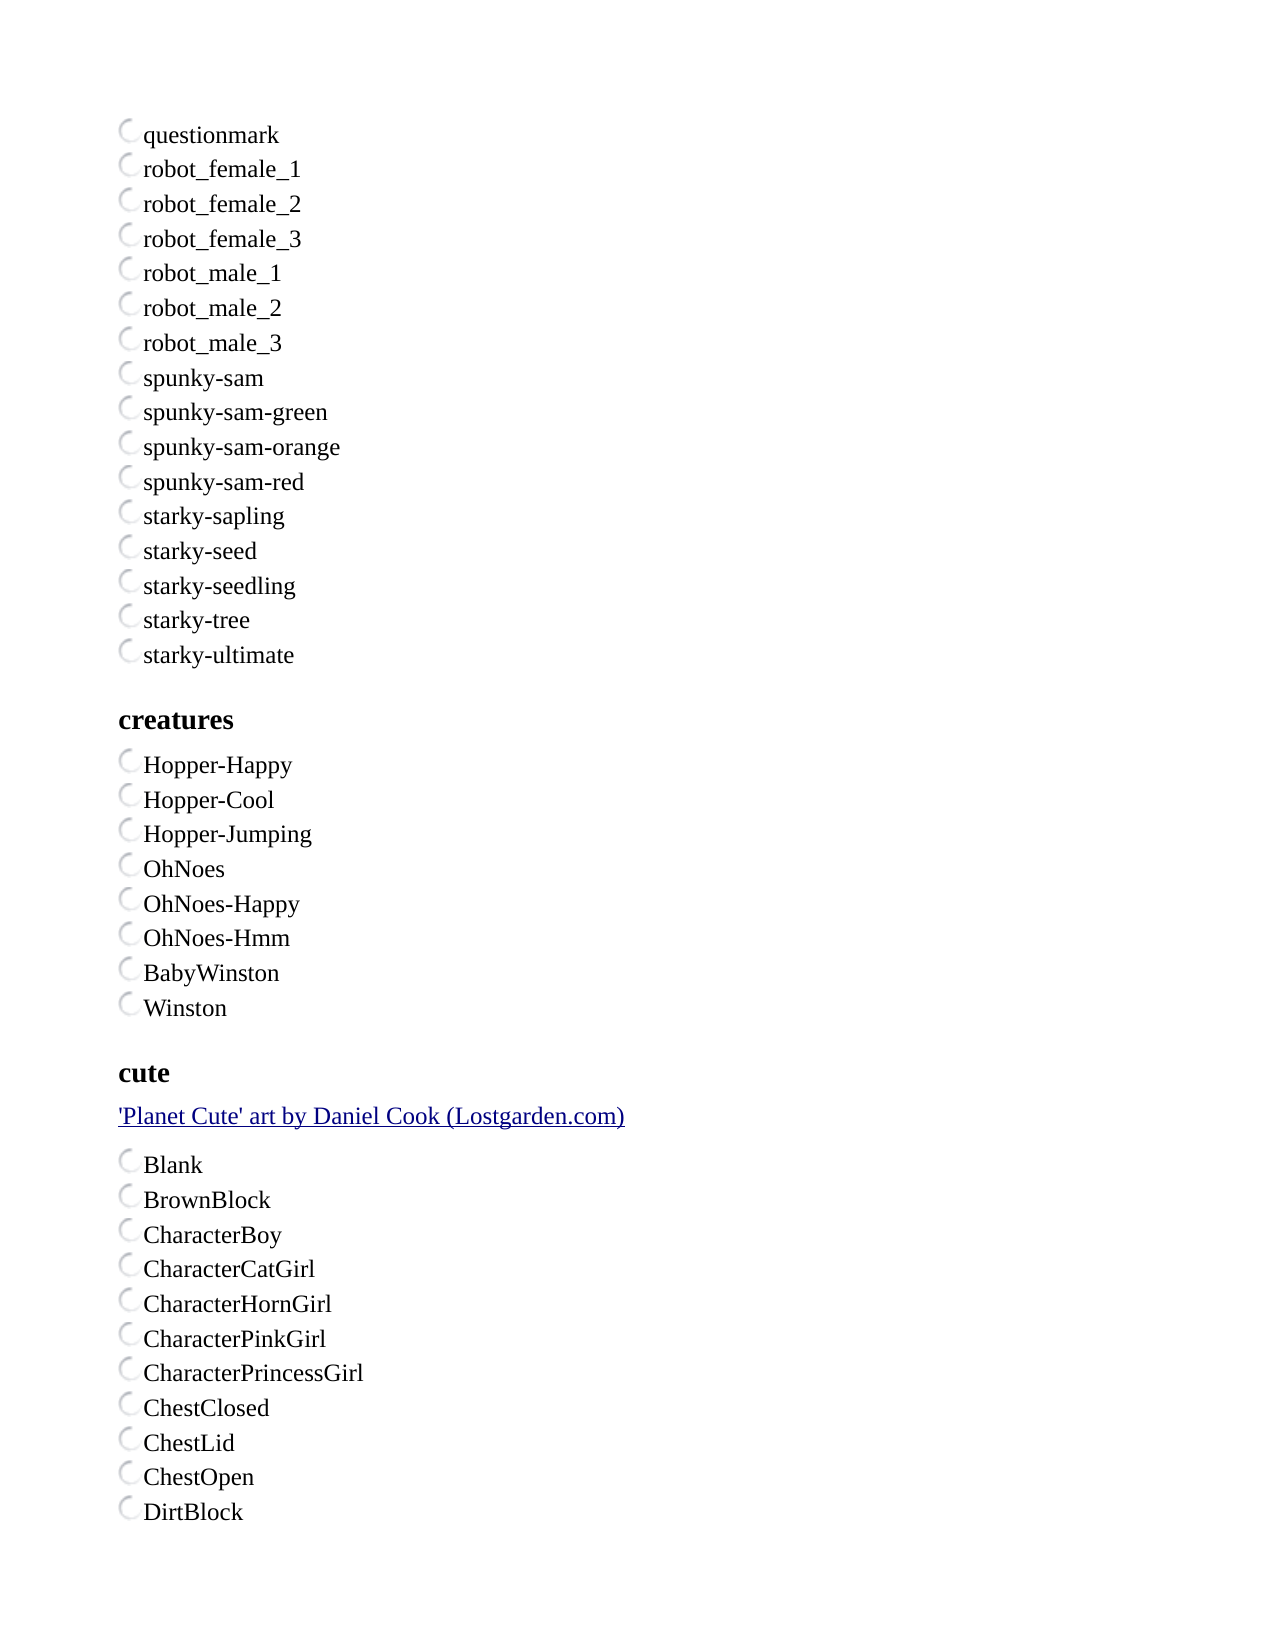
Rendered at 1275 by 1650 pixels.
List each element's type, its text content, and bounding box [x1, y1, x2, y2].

picture [118, 361, 144, 386]
text robot_male_2 [118, 292, 1157, 322]
picture [118, 1356, 144, 1382]
picture [118, 569, 144, 594]
picture [118, 1322, 144, 1347]
picture [118, 187, 144, 213]
picture [118, 852, 144, 878]
text robot_male_3 [118, 326, 1157, 357]
picture [118, 1460, 144, 1486]
text starky-tree [118, 604, 1157, 634]
picture [118, 152, 144, 178]
text Hopper-Jumping [118, 818, 1157, 848]
picture [118, 991, 144, 1017]
picture [118, 499, 144, 525]
subtitle creatures [118, 702, 1157, 736]
picture [118, 1148, 144, 1174]
text OhNoes-Happy [118, 887, 1157, 917]
picture [118, 1495, 144, 1521]
picture [118, 1183, 144, 1209]
text CharacterPinkGirl [118, 1322, 1157, 1352]
picture [118, 118, 144, 144]
picture [118, 638, 144, 664]
text CharacterCatGirl [118, 1253, 1157, 1283]
picture [118, 921, 144, 947]
text DirtBlock [118, 1496, 1157, 1526]
text BabyWinston [118, 956, 1157, 987]
text ChestClosed [118, 1391, 1157, 1422]
text ChestLid [118, 1426, 1157, 1457]
picture [118, 465, 144, 490]
text starky-seedling [118, 569, 1157, 599]
picture [118, 956, 144, 982]
text 'Planet Cute' art by Daniel Cook (Lostgarden.com) [118, 1101, 1157, 1130]
text robot_female_2 [118, 187, 1157, 218]
picture [118, 222, 144, 248]
picture [118, 291, 144, 317]
picture [118, 1391, 144, 1417]
text questionmark [144, 118, 1157, 148]
picture [118, 430, 144, 456]
picture [118, 748, 144, 774]
text starky-sapling [118, 500, 1157, 530]
picture [118, 783, 144, 808]
text CharacterHornGirl [118, 1287, 1157, 1318]
subtitle cute [118, 1055, 1157, 1088]
picture [118, 887, 144, 912]
text OhNoes-Hmm [118, 922, 1157, 952]
text spunky-sam-orange [118, 430, 1157, 461]
picture [118, 256, 144, 282]
picture [118, 395, 144, 421]
text ChestOpen [118, 1461, 1157, 1491]
picture [118, 1426, 144, 1452]
text CharacterBoy [118, 1218, 1157, 1248]
picture [118, 1252, 144, 1278]
picture [118, 326, 144, 352]
text Winston [118, 991, 1157, 1022]
text CharacterPrincessGirl [118, 1357, 1157, 1387]
text spunky-sam-red [118, 465, 1157, 495]
text spunky-sam [118, 361, 1157, 391]
text Hopper-Cool [118, 783, 1157, 813]
text BrownBlock [118, 1183, 1157, 1214]
text starky-ultimate [118, 638, 1157, 669]
picture [118, 1218, 144, 1243]
text OhNoes [118, 852, 1157, 883]
text spunky-sam-green [118, 396, 1157, 426]
picture [118, 534, 144, 560]
picture [118, 1287, 144, 1313]
text Hopper-Happy [118, 748, 1157, 779]
text robot_male_1 [118, 257, 1157, 287]
text robot_female_3 [118, 222, 1157, 253]
text robot_female_1 [118, 153, 1157, 183]
picture [118, 817, 144, 843]
picture [118, 603, 144, 629]
text Blank [118, 1149, 1157, 1179]
text starky-seed [118, 534, 1157, 565]
